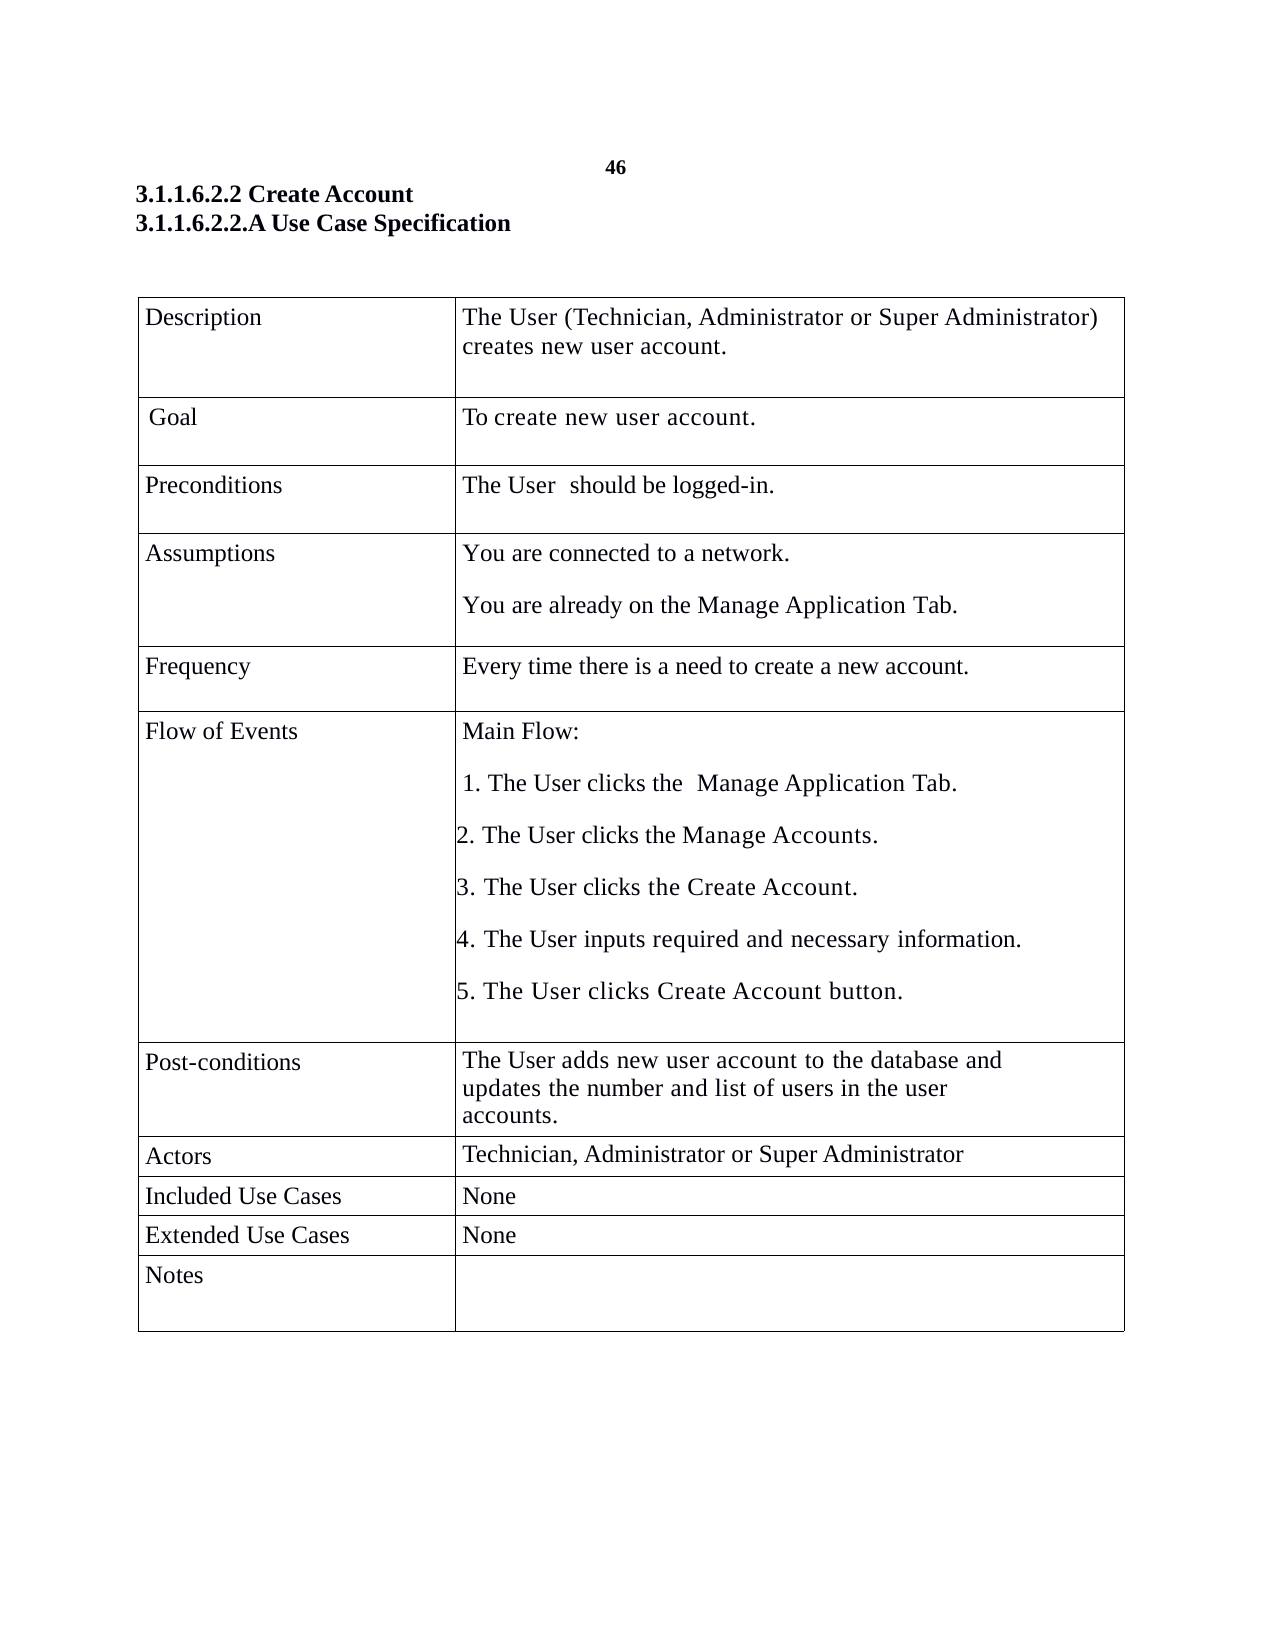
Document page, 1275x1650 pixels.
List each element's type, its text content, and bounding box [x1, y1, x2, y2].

table_cell You are connected to a network. You are already on the Manage Application Tab. [456, 534, 1124, 646]
table_cell Frequency [139, 647, 455, 711]
text 46 [135, 155, 1096, 179]
table_cell Extended Use Cases [139, 1216, 455, 1255]
table_cell Post-conditions [139, 1043, 455, 1136]
table_cell Actors [139, 1137, 455, 1176]
table_cell Notes [139, 1256, 455, 1331]
text 3.1.1.6.2.2 Create Account [135, 179, 1096, 208]
table_cell None [456, 1177, 1124, 1215]
table_cell Main Flow: 1. The User clicks the Manage Application Tab. 2. The User clicks the Manage Accounts. 3. The User clicks the Create Account. 4. The User inputs required and necessary information. 5. The User clicks Create Account button. [456, 712, 1124, 1041]
table_cell Every time there is a need to create a new account. [456, 647, 1124, 711]
table_cell To create new user account. [456, 398, 1124, 465]
text 3.1.1.6.2.2.A Use Case Specification [135, 208, 1096, 237]
table_cell GoalGoal Goal [139, 398, 455, 465]
table_header Description [139, 298, 455, 397]
table_cell The User adds new user account to the database and updates the number and list of users in the user accounts. [456, 1043, 1124, 1136]
table_cell Flow of Events [139, 712, 455, 1041]
table_cell Preconditions [139, 466, 455, 533]
table_cell Assumptions [139, 534, 455, 646]
table_cell The User should be logged-in. [456, 466, 1124, 533]
table_header The User (Technician, Administrator or Super Administrator) creates new user account. [456, 298, 1124, 397]
table_cell Included Use Cases [139, 1177, 455, 1215]
table_cell [456, 1256, 1124, 1331]
table_cell None [456, 1216, 1124, 1255]
table_cell Technician, Administrator or Super Administrator [456, 1137, 1124, 1176]
